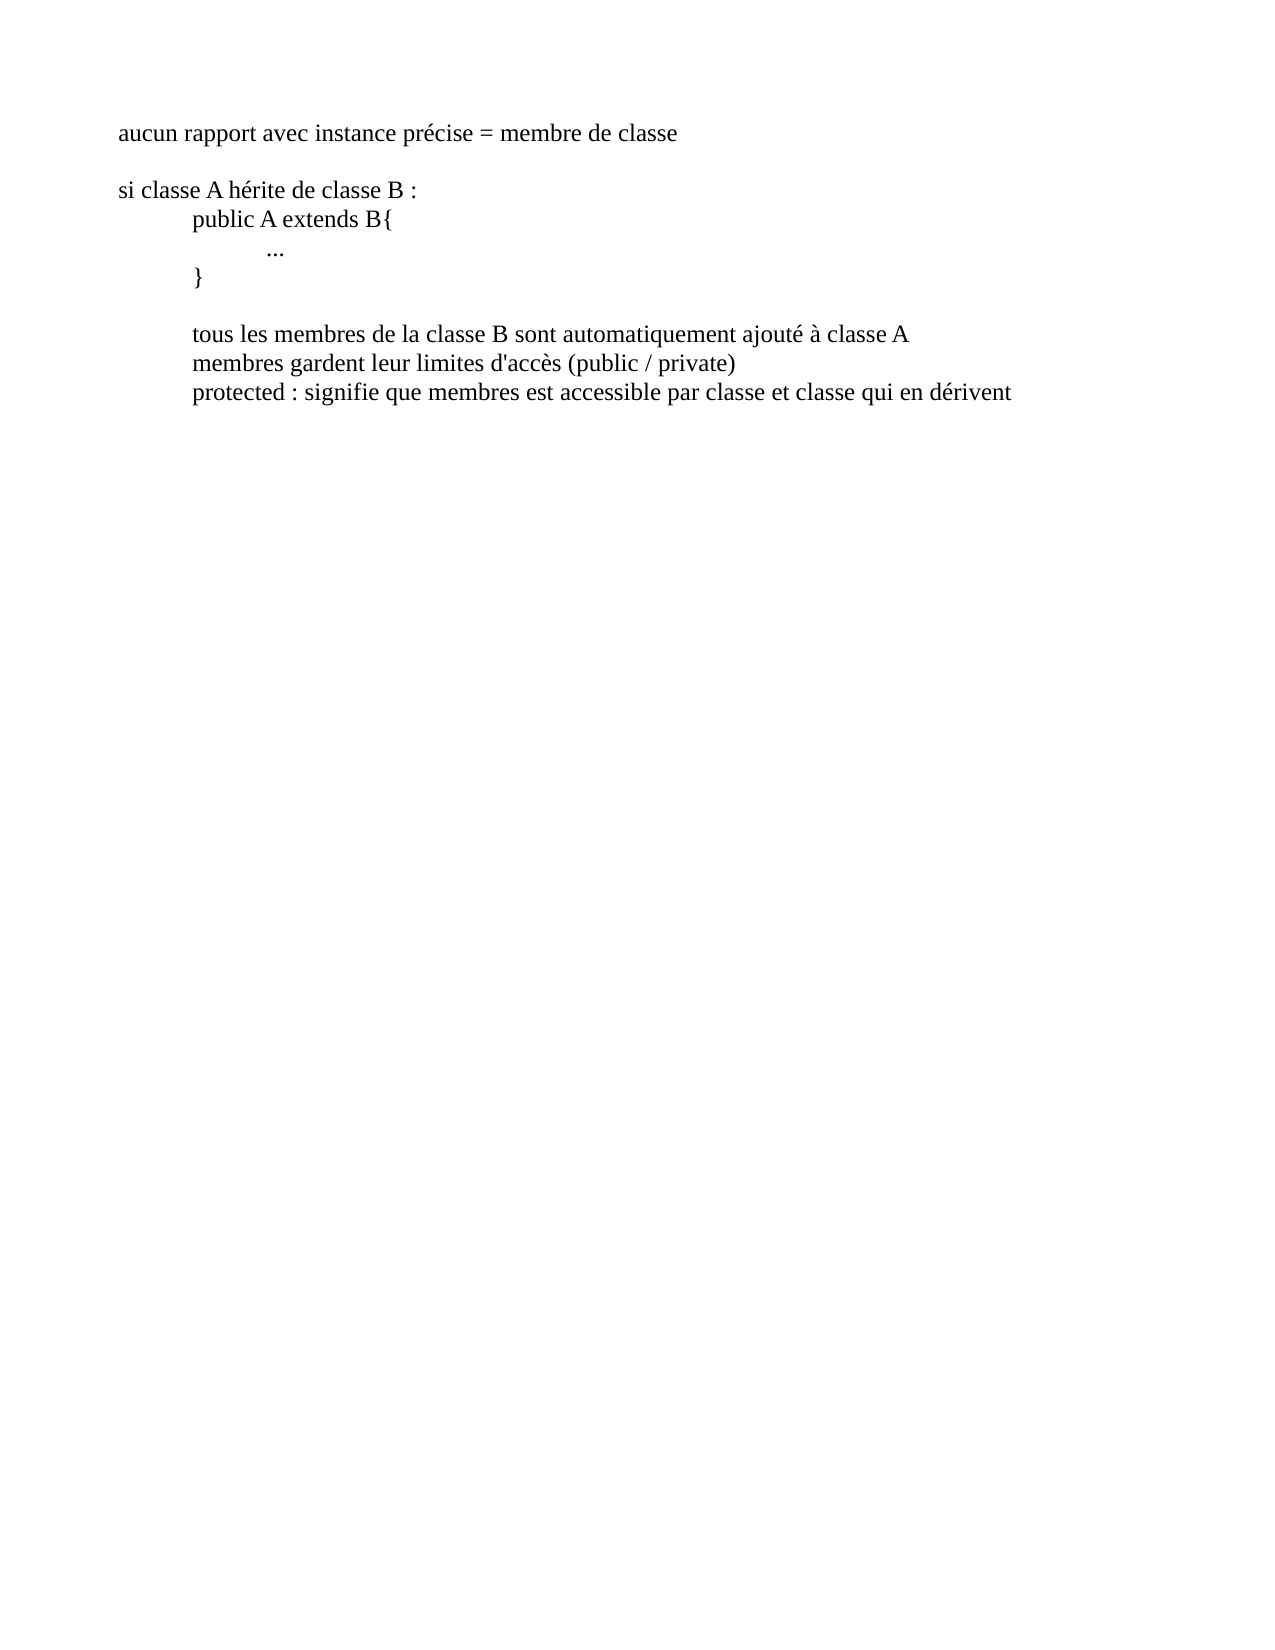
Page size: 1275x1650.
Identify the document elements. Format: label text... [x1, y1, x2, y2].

text protected : signifie que membres est accessible par classe et classe qui en dérivent [118, 377, 1157, 406]
text } [118, 262, 1157, 291]
text membres gardent leur limites d'accès (public / private) [118, 348, 1157, 377]
text public A extends B{ [118, 204, 1157, 233]
text aucun rapport avec instance précise = membre de classe [118, 118, 1157, 147]
text ... [118, 233, 1157, 262]
text si classe A hérite de classe B : [118, 176, 1157, 204]
text tous les membres de la classe B sont automatiquement ajouté à classe A [118, 319, 1157, 348]
